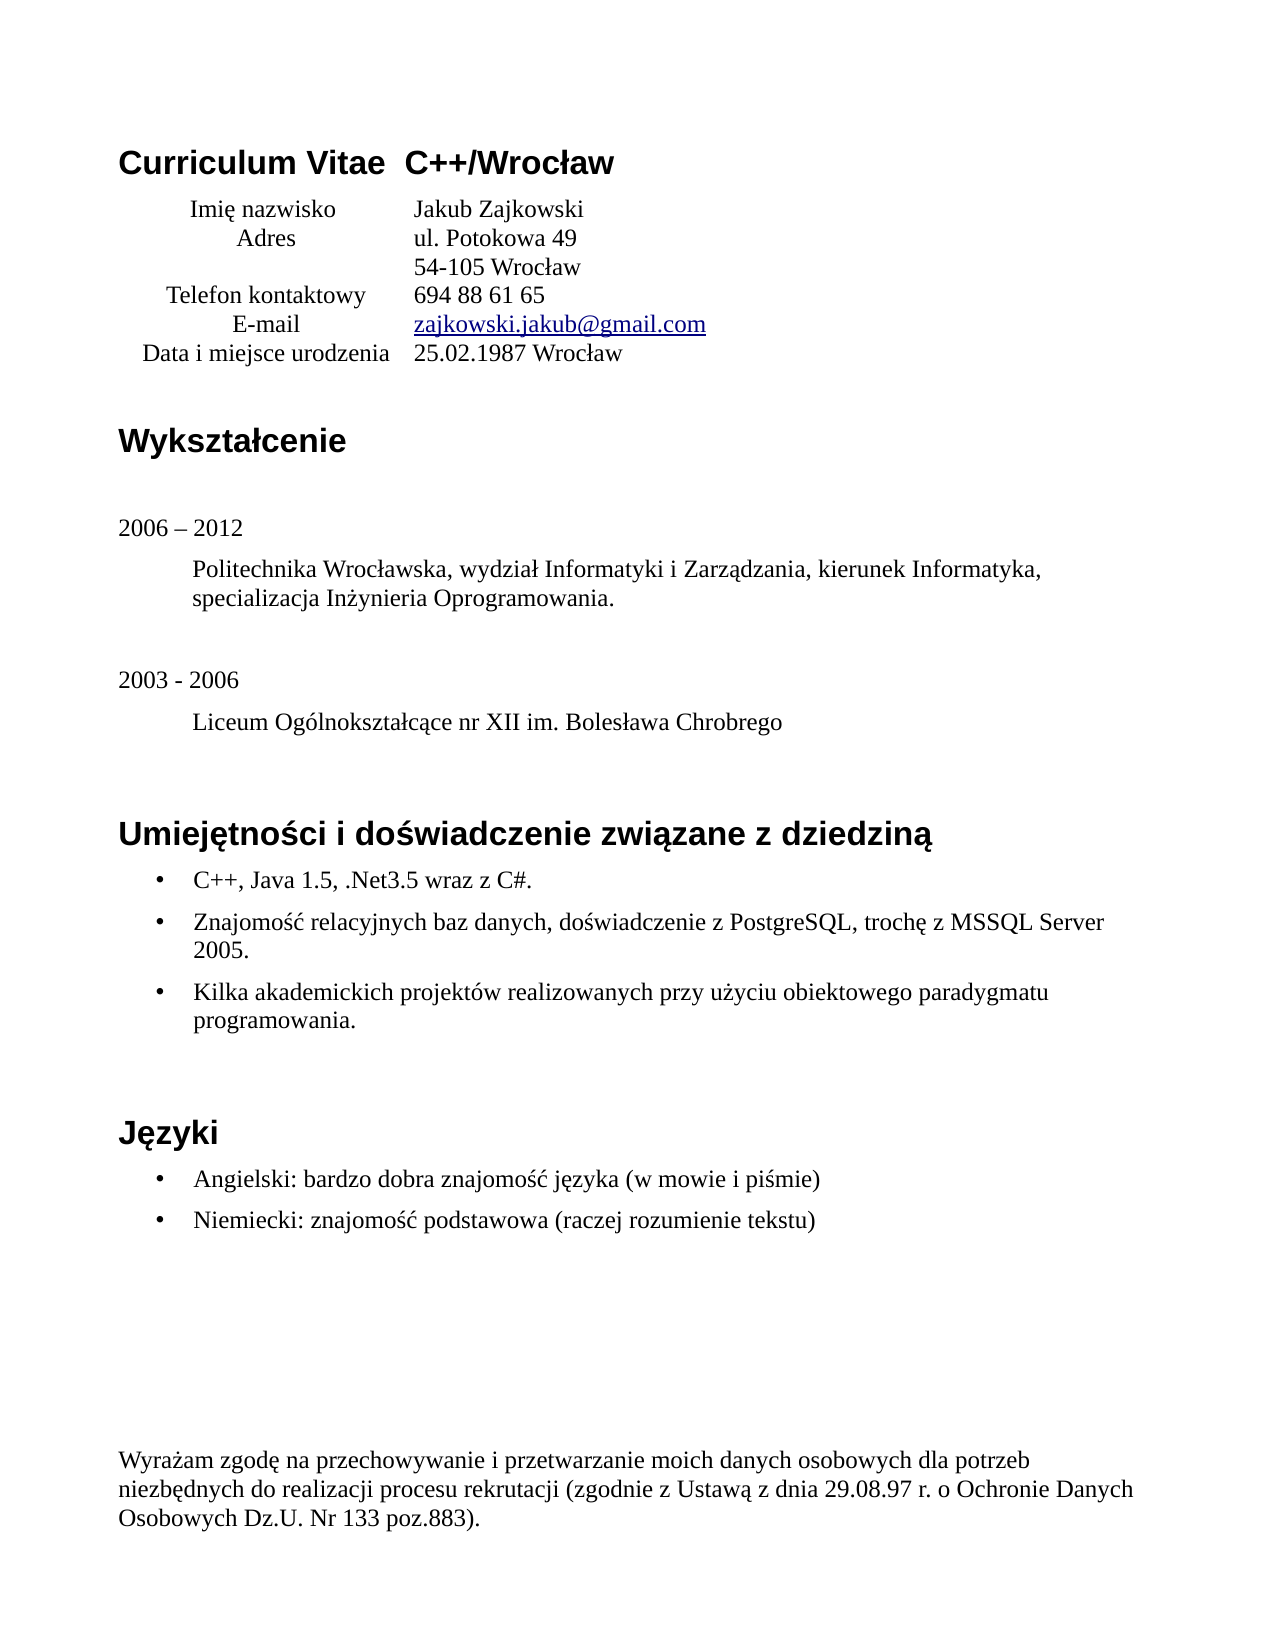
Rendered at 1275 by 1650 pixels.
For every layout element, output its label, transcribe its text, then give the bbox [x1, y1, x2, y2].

subtitle Umiejętności i doświadczenie związane z dziedziną [118, 814, 1157, 853]
table_cell E-mail [118, 309, 414, 338]
list C++, Java 1.5, .Net3.5 wraz z C#. [156, 865, 1157, 894]
table_cell 25.02.1987 Wrocław [414, 338, 1157, 367]
table_cell Data i miejsce urodzenia [118, 338, 414, 367]
text Liceum Ogólnokształcące nr XII im. Bolesława Chrobrego [192, 707, 1157, 735]
list Kilka akademickich projektów realizowanych przy użyciu obiektowego paradygmatu programowania. [156, 977, 1157, 1034]
subtitle Języki [118, 1113, 1157, 1151]
subtitle Wykształcenie [118, 421, 1157, 459]
table_cell Adres [118, 223, 414, 281]
list Angielski: bardzo dobra znajomość języka (w mowie i piśmie) [156, 1164, 1157, 1193]
text 2006 – 2012 [118, 513, 1157, 542]
list Niemiecki: znajomość podstawowa (raczej rozumienie tekstu) [156, 1205, 1157, 1234]
text 2003 - 2006 [118, 665, 1157, 694]
table_header Imię nazwisko [118, 194, 414, 223]
table_cell 694 88 61 65 [414, 281, 1157, 309]
text Politechnika Wrocławska, wydział Informatyki i Zarządzania, kierunek Informatyka, specializacja Inżynieria Oprogramowania. [192, 554, 1157, 612]
table_cell ul. Potokowa 49 54-105 Wrocław [414, 223, 1157, 281]
table_cell zajkowski.jakub@gmail.com [414, 309, 1157, 338]
table_header Jakub Zajkowski [414, 194, 1157, 223]
table_cell Telefon kontaktowy [118, 281, 414, 309]
list Znajomość relacyjnych baz danych, doświadczenie z PostgreSQL, trochę z MSSQL Server 2005. [156, 907, 1157, 964]
subtitle Curriculum Vitae C++/Wrocław [118, 143, 1157, 182]
